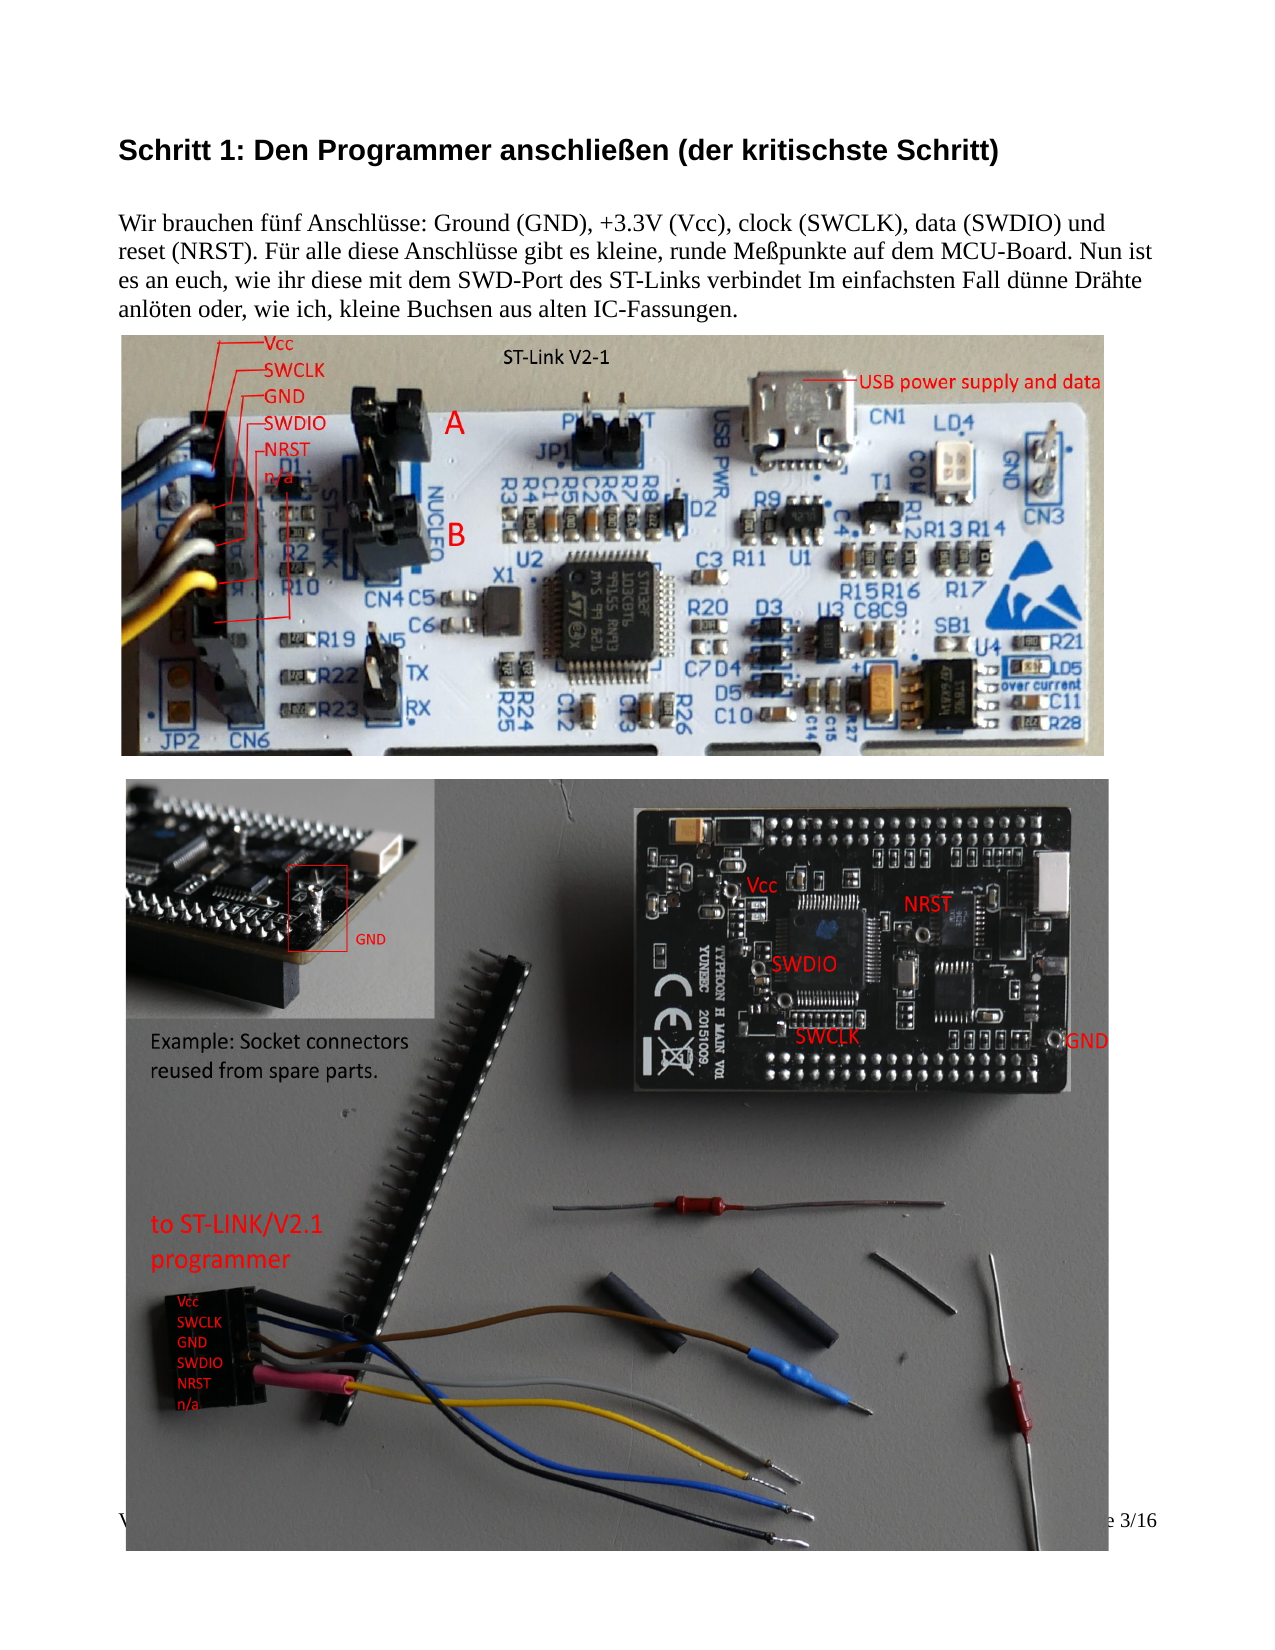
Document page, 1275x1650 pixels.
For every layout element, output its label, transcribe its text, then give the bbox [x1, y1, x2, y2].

text Wir brauchen fünf Anschlüsse: Ground (GND), +3.3V (Vcc), clock (SWCLK), data (SWDIO) und reset (NRST). Für alle diese Anschlüsse gibt es kleine, runde Meßpunkte auf dem MCU-Board. Nun ist es an euch, wie ihr diese mit dem SWD-Port des ST-Links verbindet Im einfachsten Fall dünne Drähte anlöten oder, wie ich, kleine Buchsen aus alten IC-Fassungen. [118, 208, 1157, 323]
picture [125, 779, 1109, 1551]
picture [121, 335, 1104, 756]
subtitle Schritt 1: Den Programmer anschließen (der kritischste Schritt) [118, 133, 1157, 166]
